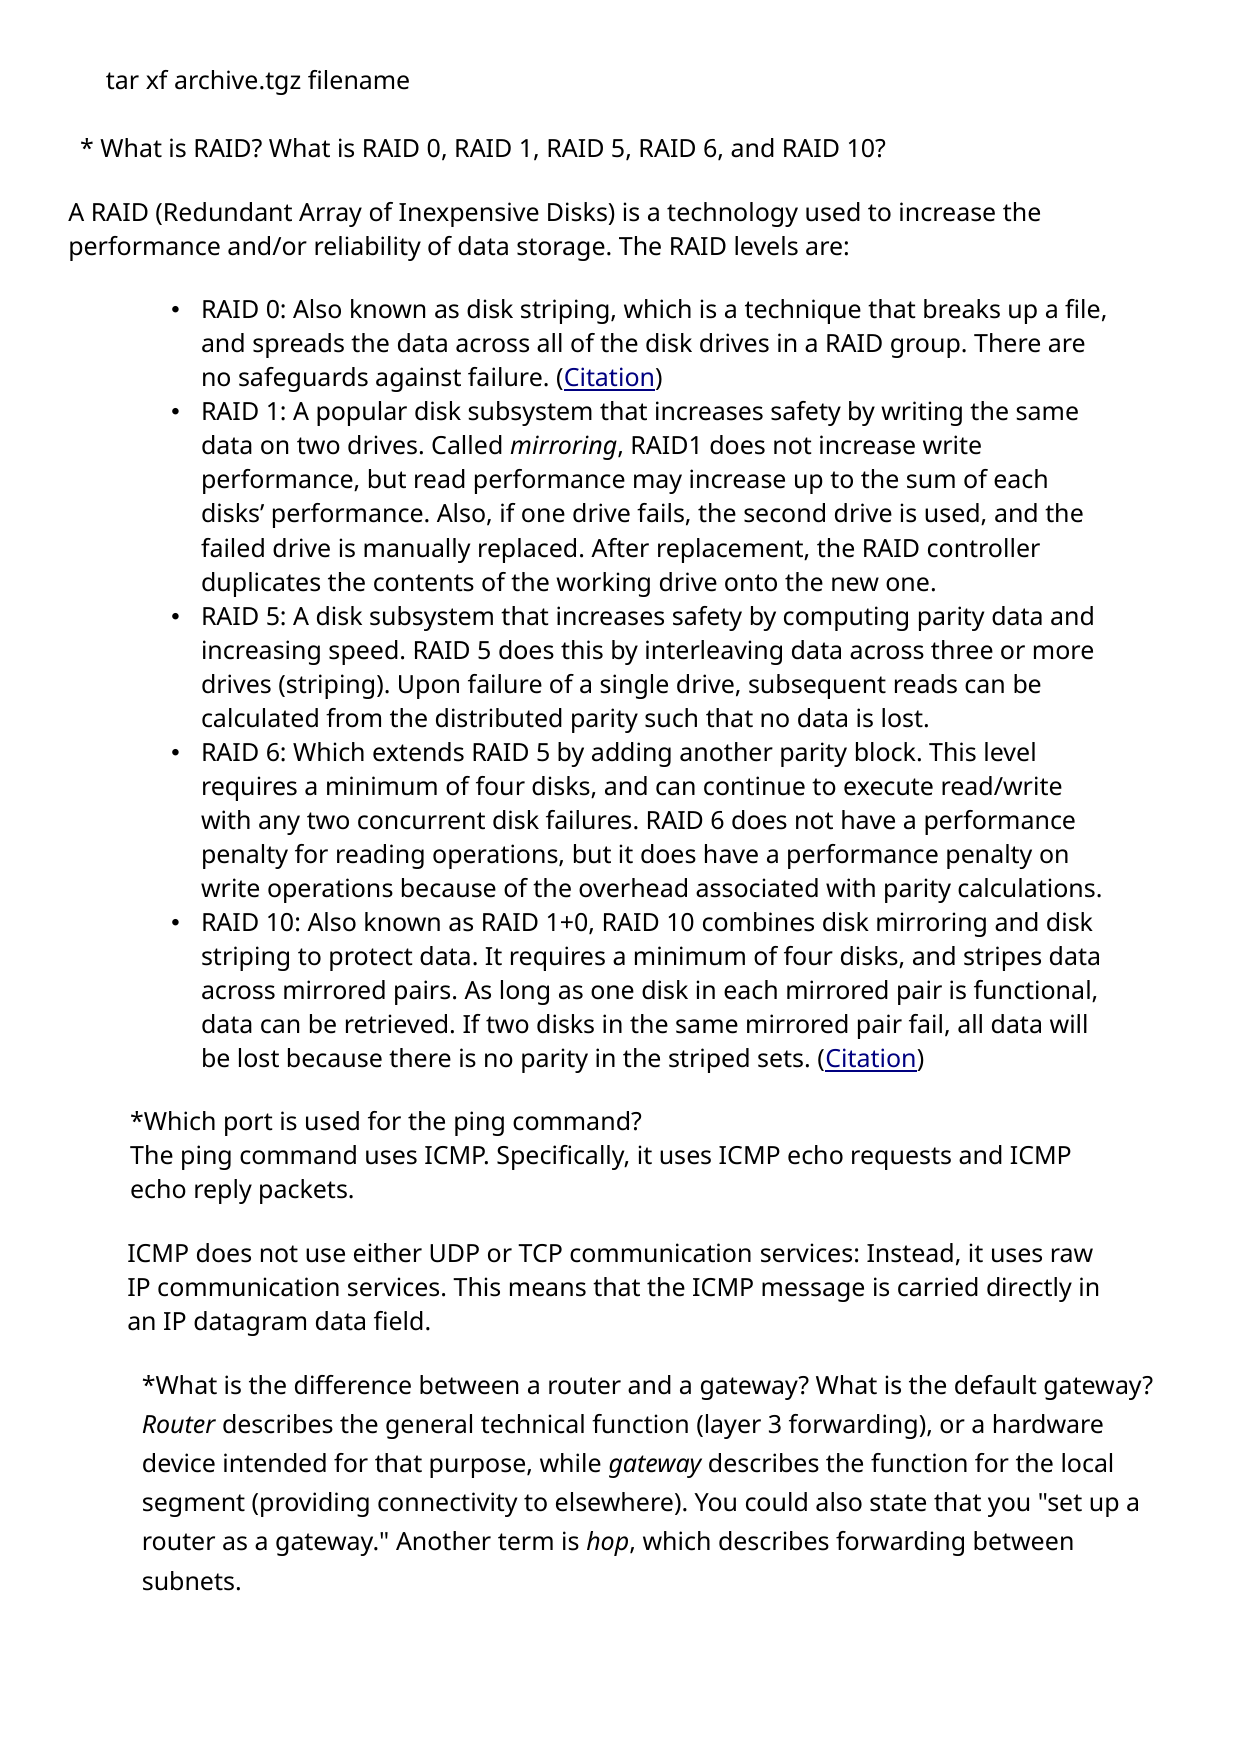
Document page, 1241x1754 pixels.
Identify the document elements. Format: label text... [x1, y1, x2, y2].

text tar xf archive.tgz filename * What is RAID? What is RAID 0, RAID 1, RAID 5, RAID 6, and RAID 10? [80, 62, 1114, 165]
list RAID 10: Also known as RAID 1+0, RAID 10 combines disk mirroring and disk striping to protect data. It requires a minimum of four disks, and stripes data across mirrored pairs. As long as one disk in each mirrored pair is functional, data can be retrieved. If two disks in the same mirrored pair fail, all data will be lost because there is no parity in the striped sets. (Citation) [171, 905, 1114, 1104]
text ICMP does not use either UDP or TCP communication services: Instead, it uses raw IP communication services. This means that the ICMP message is carried directly in an IP datagram data field. [127, 1236, 1114, 1338]
list RAID 6: Which extends RAID 5 by adding another parity block. This level requires a minimum of four disks, and can continue to execute read/write with any two concurrent disk failures. RAID 6 does not have a performance penalty for reading operations, but it does have a performance penalty on write operations because of the overhead associated with parity calculations. [171, 734, 1114, 905]
list *Which port is used for the ping command? The ping command uses ICMP. Specifically, it uses ICMP echo requests and ICMP echo reply packets. [100, 1104, 1114, 1206]
text A RAID (Redundant Array of Inexpensive Disks) is a technology used to increase the performance and/or reliability of data storage. The RAID levels are: [68, 194, 1114, 262]
list *What is the difference between a router and a gateway? What is the default gateway?Router describes the general technical function (layer 3 forwarding), or a hardware device intended for that purpose, while gateway describes the function for the local segment (providing connectivity to elsewhere). You could also state that you "set up a router as a gateway." Another term is hop, which describes forwarding between subnets. [112, 1367, 1173, 1597]
list RAID 1: A popular disk subsystem that increases safety by writing the same data on two drives. Called mirroring, RAID1 does not increase write performance, but read performance may increase up to the sum of each disks’ performance. Also, if one drive fails, the second drive is used, and the failed drive is manually replaced. After replacement, the RAID controller duplicates the contents of the working drive onto the new one. [171, 394, 1114, 598]
list RAID 0: Also known as disk striping, which is a technique that breaks up a file, and spreads the data across all of the disk drives in a RAID group. There are no safeguards against failure. (Citation) [171, 292, 1114, 394]
list RAID 5: A disk subsystem that increases safety by computing parity data and increasing speed. RAID 5 does this by interleaving data across three or more drives (striping). Upon failure of a single drive, subsequent reads can be calculated from the distributed parity such that no data is lost. [171, 598, 1114, 734]
